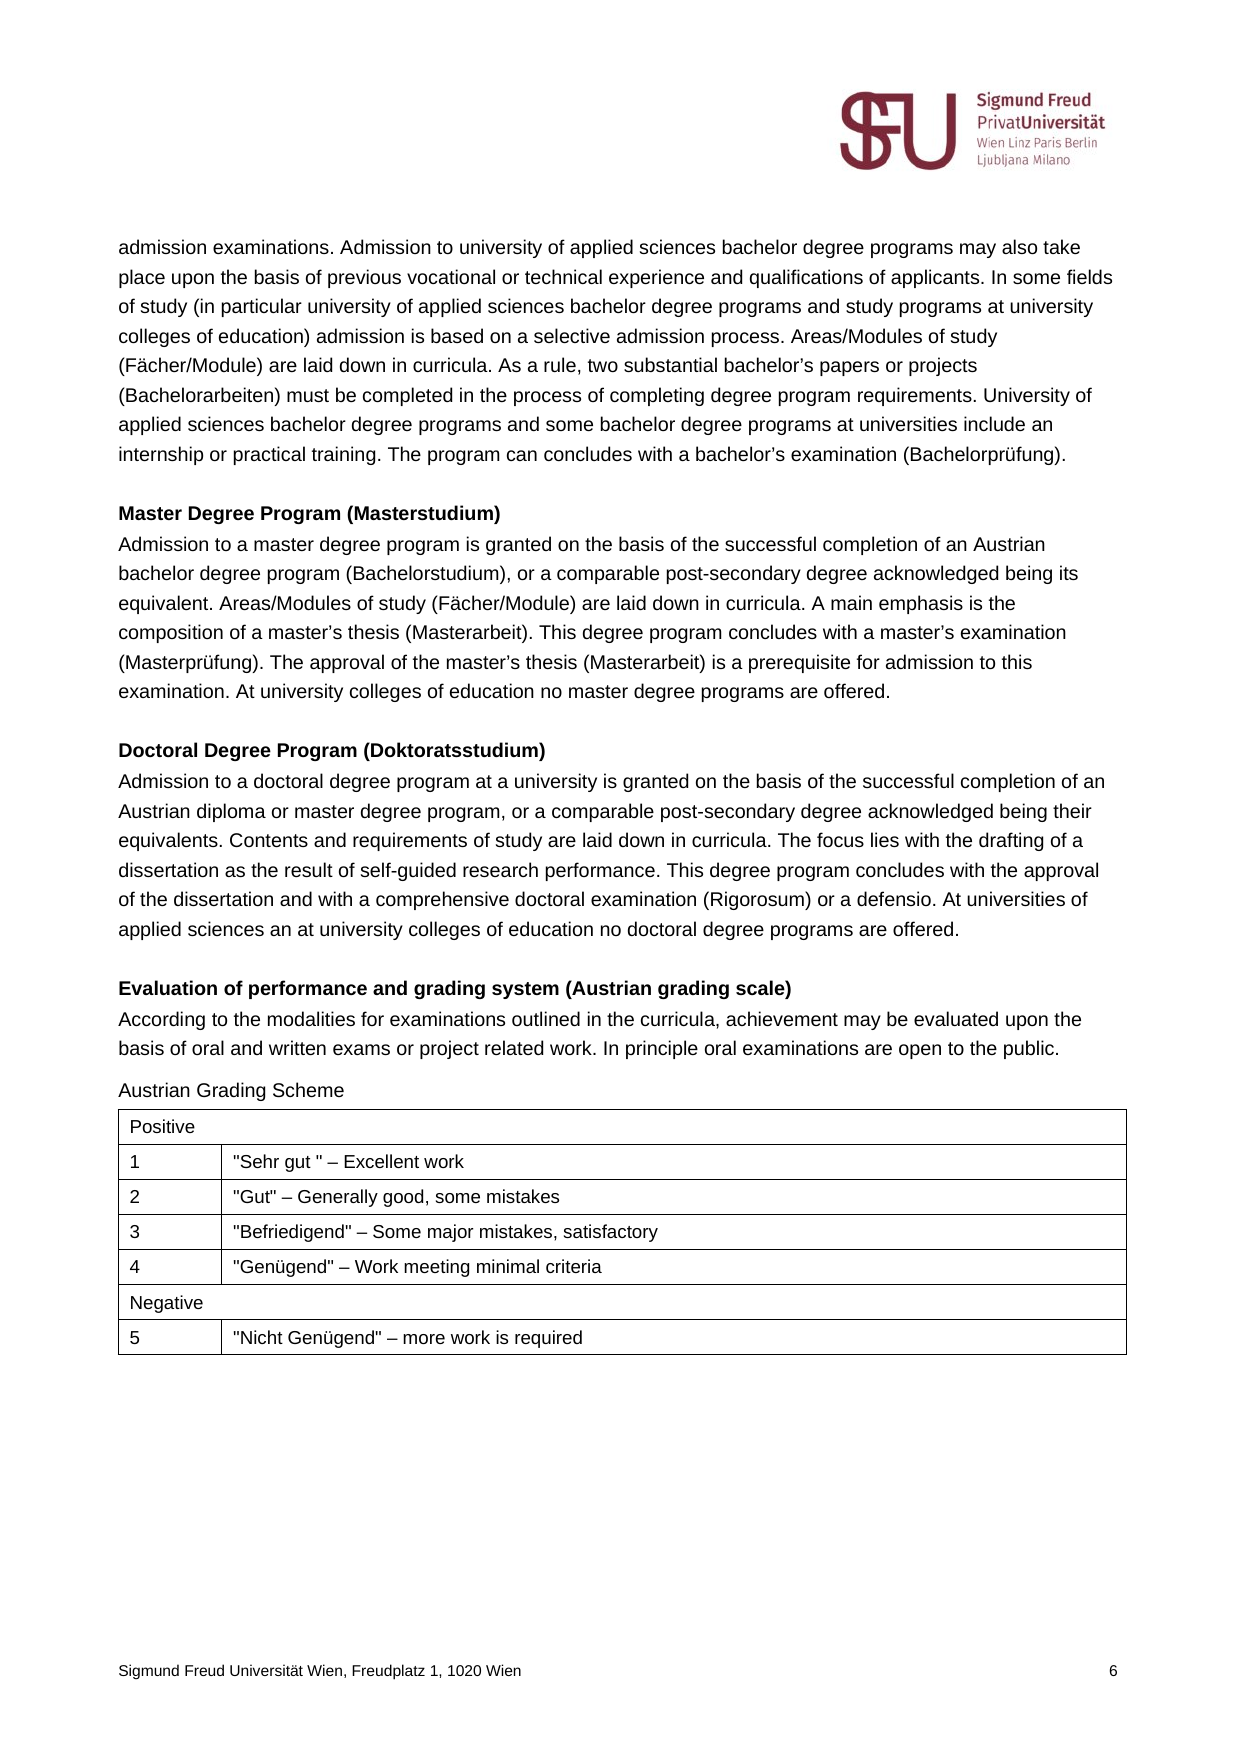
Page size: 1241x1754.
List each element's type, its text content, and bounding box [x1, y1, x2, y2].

table_cell 3 [119, 1215, 221, 1249]
text According to the modalities for examinations outlined in the curricula, achievement may be evaluated upon the basis of oral and written exams or project related work. In principle oral examinations are open to the public. [118, 1008, 1122, 1060]
text admission examinations. Admission to university of applied sciences bachelor degree programs may also take place upon the basis of previous vocational or technical experience and qualifications of applicants. In some fields of study (in particular university of applied sciences bachelor degree programs and study programs at university colleges of education) admission is based on a selective admission process. Areas/Modules of study (Fächer/Module) are laid down in curricula. As a rule, two substantial bachelor’s papers or projects (Bachelorarbeiten) must be completed in the process of completing degree program requirements. University of applied sciences bachelor degree programs and some bachelor degree programs at universities include an internship or practical training. The program can concludes with a bachelor’s examination (Bachelorprüfung). [118, 236, 1122, 465]
subtitle Doctoral Degree Program (Doktoratsstudium) [118, 739, 1122, 762]
table_cell 1 [119, 1145, 221, 1179]
table_cell 4 [119, 1250, 221, 1284]
text Admission to a master degree program is granted on the basis of the successful completion of an Austrian bachelor degree program (Bachelorstudium), or a comparable post-secondary degree acknowledged being its equivalent. Areas/Modules of study (Fächer/Module) are laid down in curricula. A main emphasis is the composition of a master’s thesis (Masterarbeit). This degree program concludes with a master’s examination (Masterprüfung). The approval of the master’s thesis (Masterarbeit) is a prerequisite for admission to this examination. At university colleges of education no master degree programs are offered. [118, 533, 1122, 703]
text Admission to a doctoral degree program at a university is granted on the basis of the successful completion of an Austrian diploma or master degree program, or a comparable post-secondary degree acknowledged being their equivalents. Contents and requirements of study are laid down in curricula. The focus lies with the drafting of a dissertation as the result of self-guided research performance. This degree program concludes with the approval of the dissertation and with a comprehensive doctoral examination (Rigorosum) or a defensio. At universities of applied sciences an at university colleges of education no doctoral degree programs are offered. [118, 770, 1122, 940]
table_cell "Gut" – Generally good, some mistakes [222, 1180, 1126, 1214]
picture [827, 73, 1123, 189]
table_cell 2 [119, 1180, 221, 1214]
table_header Positive [119, 1110, 1126, 1144]
subtitle Evaluation of performance and grading system (Austrian grading scale) [118, 977, 1122, 999]
table_cell "Nicht Genügend" – more work is required [222, 1320, 1126, 1354]
table_cell 5 [119, 1320, 221, 1354]
subtitle Master Degree Program (Masterstudium) [118, 502, 1122, 524]
table_cell Negative [119, 1285, 1126, 1319]
table_cell "Sehr gut " – Excellent work [222, 1145, 1126, 1179]
table_cell "Befriedigend" – Some major mistakes, satisfactory [222, 1215, 1126, 1249]
table_cell "Genügend" – Work meeting minimal criteria [222, 1250, 1126, 1284]
text Austrian Grading Scheme [118, 1079, 1122, 1102]
